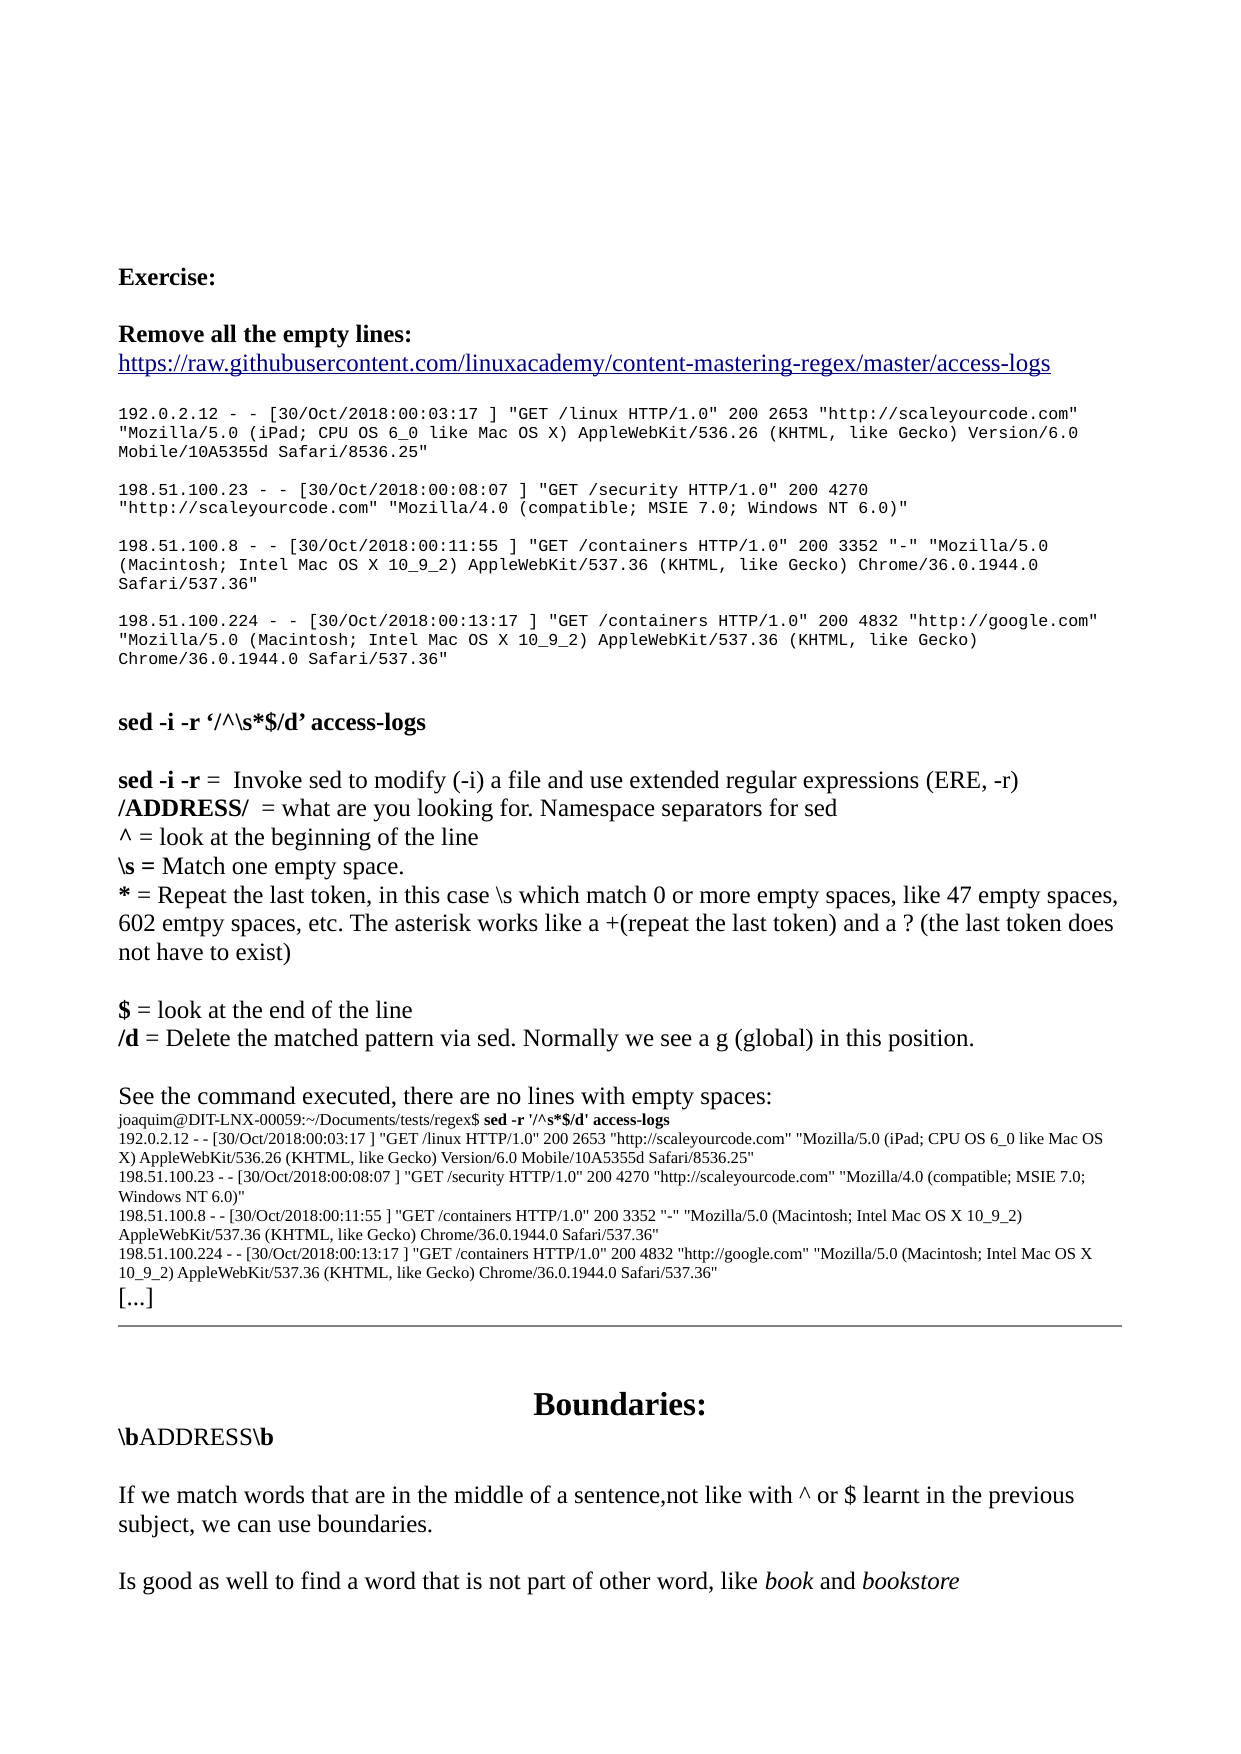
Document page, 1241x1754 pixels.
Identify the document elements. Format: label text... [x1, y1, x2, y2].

text 192.0.2.12 - - [30/Oct/2018:00:03:17 ] "GET /linux HTTP/1.0" 200 2653 "http://scaleyourcode.com" "Mozilla/5.0 (iPad; CPU OS 6_0 like Mac OS X) AppleWebKit/536.26 (KHTML, like Gecko) Version/6.0 Mobile/10A5355d Safari/8536.25" [118, 406, 1122, 462]
text See the command executed, there are no lines with empty spaces: [118, 1081, 1122, 1110]
text /ADDRESS/ = what are you looking for. Namespace separators for sed [118, 793, 1122, 822]
text Exercise: [118, 262, 1122, 291]
text /d = Delete the matched pattern via sed. Normally we see a g (global) in this position. [118, 1023, 1122, 1052]
text 198.51.100.224 - - [30/Oct/2018:00:13:17 ] "GET /containers HTTP/1.0" 200 4832 "http://google.com" "Mozilla/5.0 (Macintosh; Intel Mac OS X 10_9_2) AppleWebKit/537.36 (KHTML, like Gecko) Chrome/36.0.1944.0 Safari/537.36" [118, 613, 1122, 669]
text * = Repeat the last token, in this case \s which match 0 or more empty spaces, like 47 empty spaces, 602 emtpy spaces, etc. The asterisk works like a +(repeat the last token) and a ? (the last token does not have to exist) [118, 880, 1122, 966]
text Is good as well to find a word that is not part of other word, like book and bookstore [118, 1566, 1122, 1595]
text $ = look at the end of the line [118, 995, 1122, 1023]
text 198.51.100.23 - - [30/Oct/2018:00:08:07 ] "GET /security HTTP/1.0" 200 4270 "http://scaleyourcode.com" "Mozilla/4.0 (compatible; MSIE 7.0; Windows NT 6.0)" [118, 481, 1122, 519]
text 198.51.100.8 - - [30/Oct/2018:00:11:55 ] "GET /containers HTTP/1.0" 200 3352 "-" "Mozilla/5.0 (Macintosh; Intel Mac OS X 10_9_2) AppleWebKit/537.36 (KHTML, like Gecko) Chrome/36.0.1944.0 Safari/537.36" [118, 538, 1122, 594]
text ^ = look at the beginning of the line [118, 822, 1122, 851]
text sed -i -r = Invoke sed to modify (-i) a file and use extended regular expressions (ERE, -r) [118, 765, 1122, 793]
text Remove all the empty lines: [118, 319, 1122, 348]
text 198.51.100.8 - - [30/Oct/2018:00:11:55 ] "GET /containers HTTP/1.0" 200 3352 "-" "Mozilla/5.0 (Macintosh; Intel Mac OS X 10_9_2) AppleWebKit/537.36 (KHTML, like Gecko) Chrome/36.0.1944.0 Safari/537.36" [118, 1206, 1122, 1244]
text joaquim@DIT-LNX-00059:~/Documents/tests/regex$ sed -r '/^s*$/d' access-logs [118, 1110, 1122, 1129]
text https://raw.githubusercontent.com/linuxacademy/content-mastering-regex/master/access-logs [118, 348, 1122, 377]
text 198.51.100.224 - - [30/Oct/2018:00:13:17 ] "GET /containers HTTP/1.0" 200 4832 "http://google.com" "Mozilla/5.0 (Macintosh; Intel Mac OS X 10_9_2) AppleWebKit/537.36 (KHTML, like Gecko) Chrome/36.0.1944.0 Safari/537.36" [118, 1244, 1122, 1282]
text If we match words that are in the middle of a sentence,not like with ^ or $ learnt in the previous subject, we can use boundaries. [118, 1480, 1122, 1537]
text Boundaries: [118, 1384, 1122, 1422]
text sed -i -r ‘/^\s*$/d’ access-logs [118, 707, 1122, 736]
text \s = Match one empty space. [118, 851, 1122, 880]
text \bADDRESS\b [118, 1422, 1122, 1451]
text [...] [118, 1282, 1122, 1311]
text 198.51.100.23 - - [30/Oct/2018:00:08:07 ] "GET /security HTTP/1.0" 200 4270 "http://scaleyourcode.com" "Mozilla/4.0 (compatible; MSIE 7.0; Windows NT 6.0)" [118, 1167, 1122, 1206]
text 192.0.2.12 - - [30/Oct/2018:00:03:17 ] "GET /linux HTTP/1.0" 200 2653 "http://scaleyourcode.com" "Mozilla/5.0 (iPad; CPU OS 6_0 like Mac OS X) AppleWebKit/536.26 (KHTML, like Gecko) Version/6.0 Mobile/10A5355d Safari/8536.25" [118, 1129, 1122, 1167]
